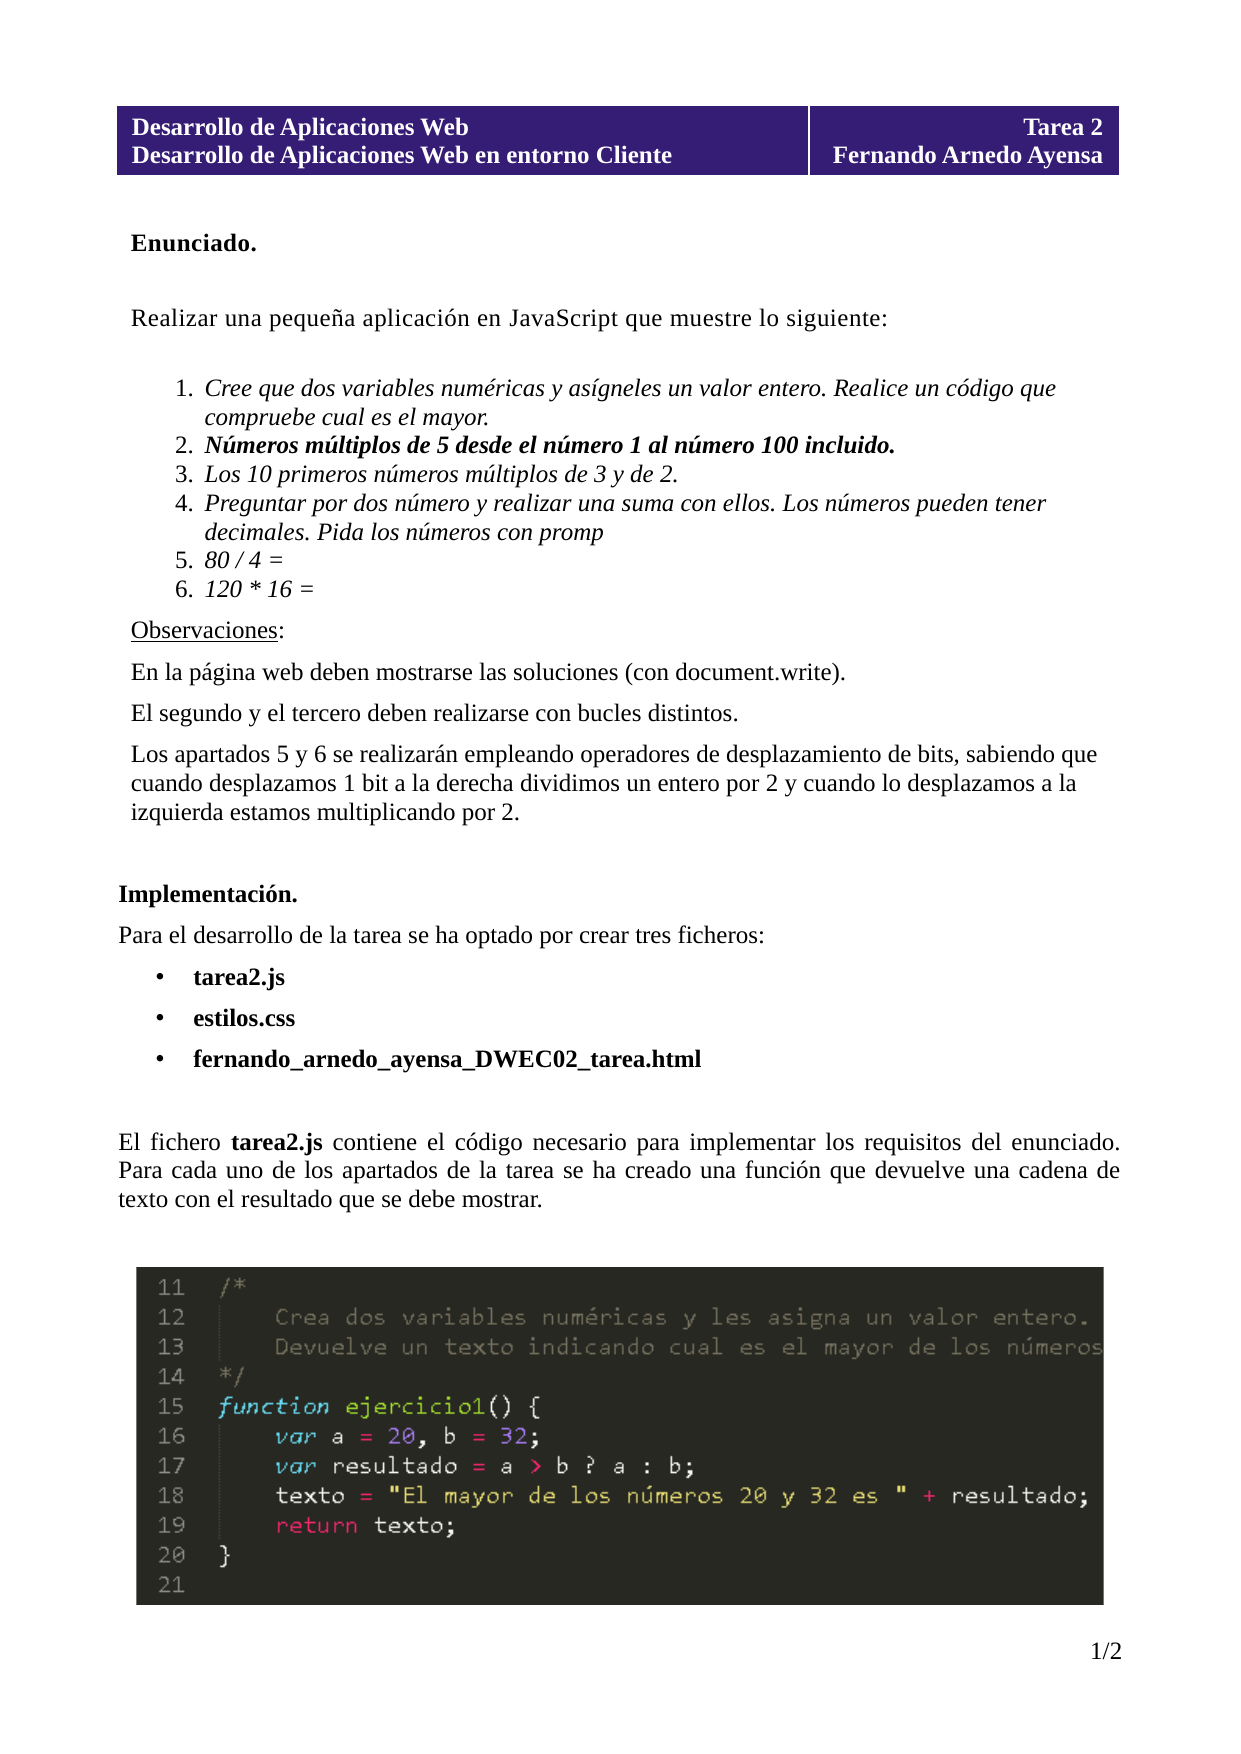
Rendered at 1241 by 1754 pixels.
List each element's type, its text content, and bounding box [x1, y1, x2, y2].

text Implementación. [118, 879, 1122, 908]
table_header Enunciado. [118, 206, 1122, 280]
text El fichero tarea2.js contiene el código necesario para implementar los requisitos del enunciado. Para cada uno de los apartados de la tarea se ha creado una función que devuelve una cadena de texto con el resultado que se debe mostrar. [118, 1127, 1122, 1213]
list estilos.css [156, 1003, 1122, 1032]
list fernando_arnedo_ayensa_DWEC02_tarea.html [156, 1044, 1122, 1073]
text Para el desarrollo de la tarea se ha optado por crear tres ficheros: [118, 921, 1122, 949]
picture [136, 1267, 1104, 1605]
list tarea2.js [156, 962, 1122, 991]
table_cell Realizar una pequeña aplicación en JavaScript que muestre lo siguiente: Cree que dos variables numéricas y asígneles un valor entero. Realice un código que compruebe cual es el mayor. Números múltiplos de 5 desde el número 1 al número 100 incluido. Los 10 primeros números múltiplos de 3 y de 2. Preguntar por dos número y realizar una suma con ellos. Los números pueden tener decimales. Pida los números con promp 80 / 4 = 120 * 16 = Observaciones: En la página web deben mostrarse las soluciones (con document.write). El segundo y el tercero deben realizarse con bucles distintos. Los apartados 5 y 6 se realizarán empleando operadores de desplazamiento de bits, sabiendo que cuando desplazamos 1 bit a la derecha dividimos un entero por 2 y cuando lo desplazamos a la izquierda estamos multiplicando por 2. [118, 280, 1122, 851]
